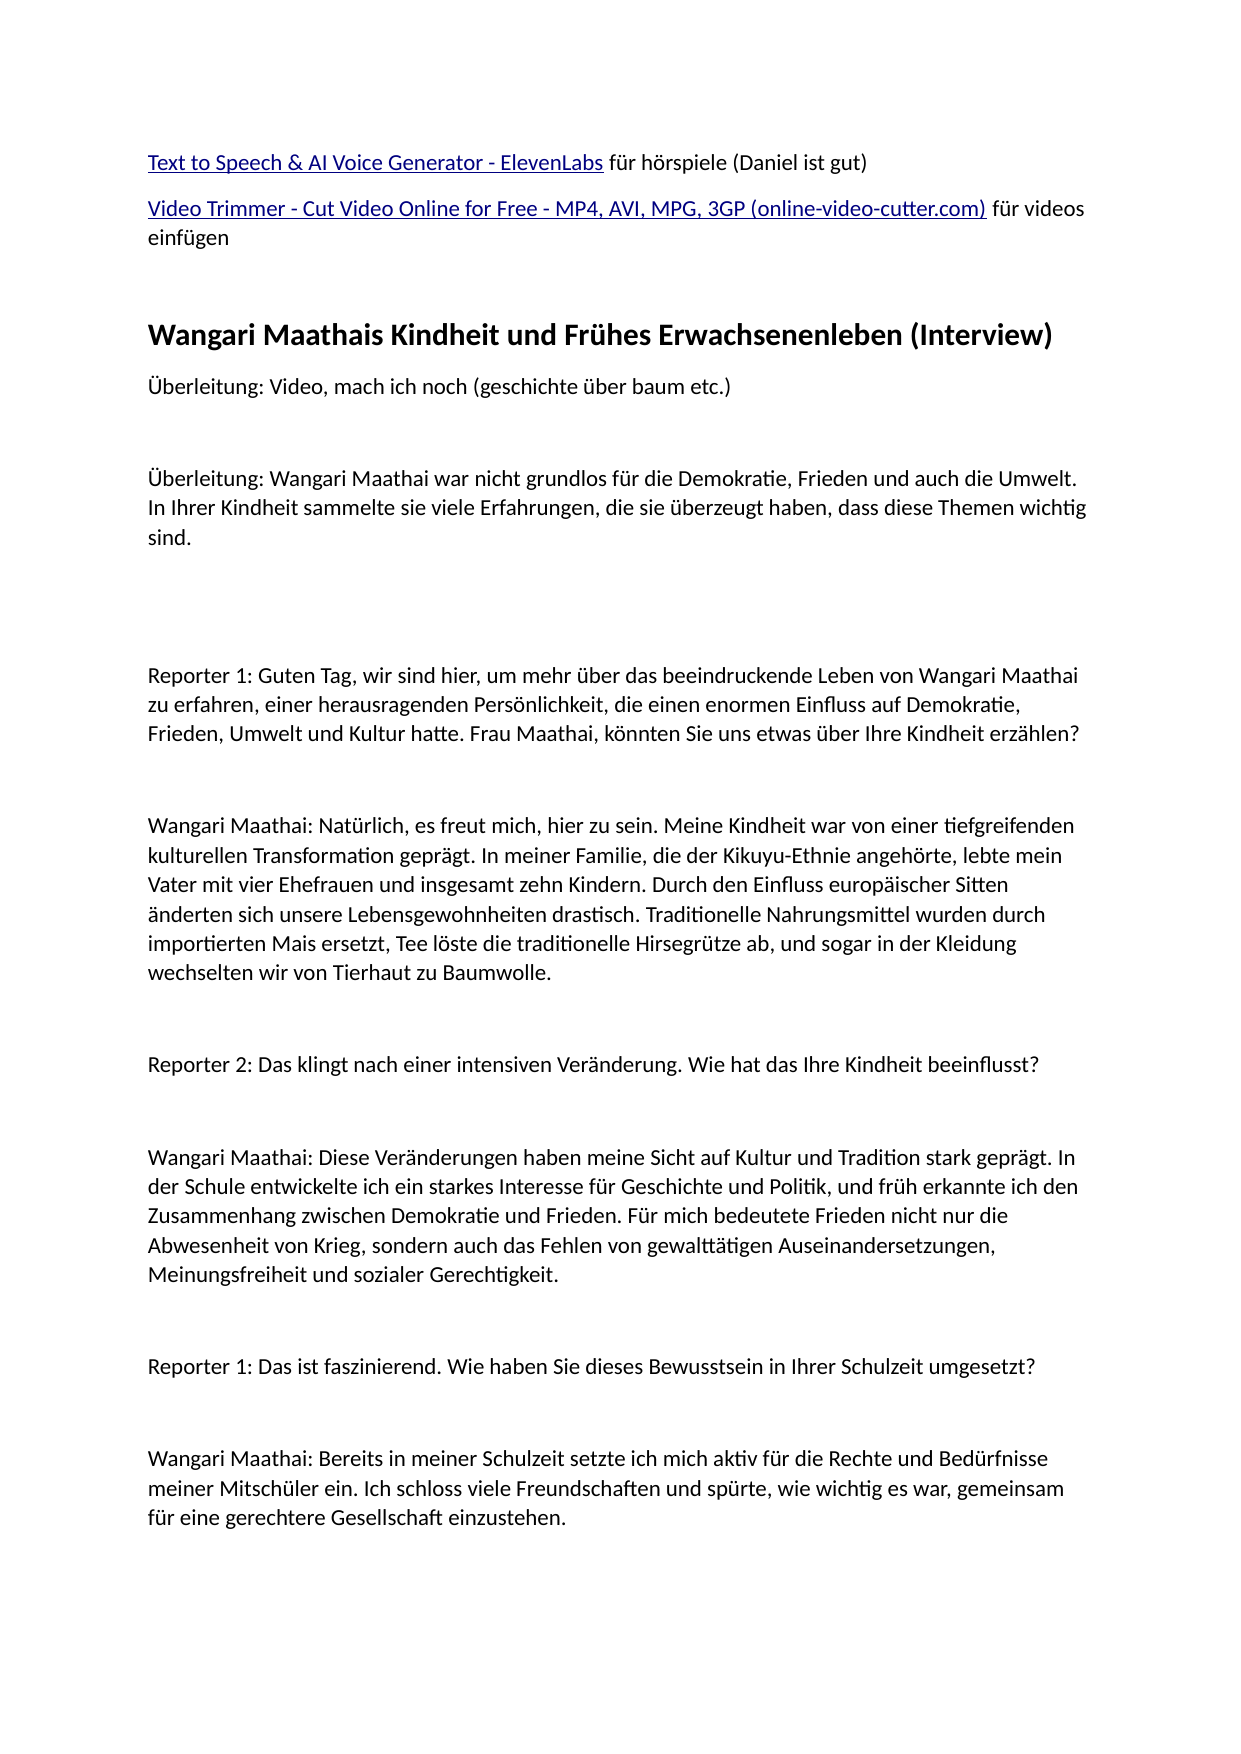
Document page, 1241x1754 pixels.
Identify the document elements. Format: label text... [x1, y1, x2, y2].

text Wangari Maathai: Bereits in meiner Schulzeit setzte ich mich aktiv für die Rechte und Bedürfnisse meiner Mitschüler ein. Ich schloss viele Freundschaften und spürte, wie wichtig es war, gemeinsam für eine gerechtere Gesellschaft einzustehen. [148, 1444, 1093, 1531]
text Wangari Maathai: Diese Veränderungen haben meine Sicht auf Kultur und Tradition stark geprägt. In der Schule entwickelte ich ein starkes Interesse für Geschichte und Politik, und früh erkannte ich den Zusammenhang zwischen Demokratie und Frieden. Für mich bedeutete Frieden nicht nur die Abwesenheit von Krieg, sondern auch das Fehlen von gewalttätigen Auseinandersetzungen, Meinungsfreiheit und sozialer Gerechtigkeit. [148, 1143, 1093, 1288]
text Überleitung: Wangari Maathai war nicht grundlos für die Demokratie, Frieden und auch die Umwelt. In Ihrer Kindheit sammelte sie viele Erfahrungen, die sie überzeugt haben, dass diese Themen wichtig sind. [148, 464, 1093, 551]
text Reporter 1: Das ist faszinierend. Wie haben Sie dieses Bewusstsein in Ihrer Schulzeit umgesetzt? [148, 1352, 1093, 1380]
text Überleitung: Video, mach ich noch (geschichte über baum etc.) [148, 372, 1093, 400]
text Reporter 1: Guten Tag, wir sind hier, um mehr über das beeindruckende Leben von Wangari Maathai zu erfahren, einer herausragenden Persönlichkeit, die einen enormen Einfluss auf Demokratie, Frieden, Umwelt und Kultur hatte. Frau Maathai, könnten Sie uns etwas über Ihre Kindheit erzählen? [148, 661, 1093, 747]
text Wangari Maathais Kindheit und Frühes Erwachsenenleben (Interview) [148, 315, 1093, 353]
text Wangari Maathai: Natürlich, es freut mich, hier zu sein. Meine Kindheit war von einer tiefgreifenden kulturellen Transformation geprägt. In meiner Familie, die der Kikuyu-Ethnie angehörte, lebte mein Vater mit vier Ehefrauen und insgesamt zehn Kindern. Durch den Einfluss europäischer Sitten änderten sich unsere Lebensgewohnheiten drastisch. Traditionelle Nahrungsmittel wurden durch importierten Mais ersetzt, Tee löste die traditionelle Hirsegrütze ab, und sogar in der Kleidung wechselten wir von Tierhaut zu Baumwolle. [148, 812, 1093, 986]
text Video Trimmer - Cut Video Online for Free - MP4, AVI, MPG, 3GP (online-video-cutter.com) für videos einfügen [148, 194, 1093, 251]
text Reporter 2: Das klingt nach einer intensiven Veränderung. Wie hat das Ihre Kindheit beeinflusst? [148, 1051, 1093, 1078]
text Text to Speech & AI Voice Generator - ElevenLabs für hörspiele (Daniel ist gut) [148, 148, 1093, 176]
